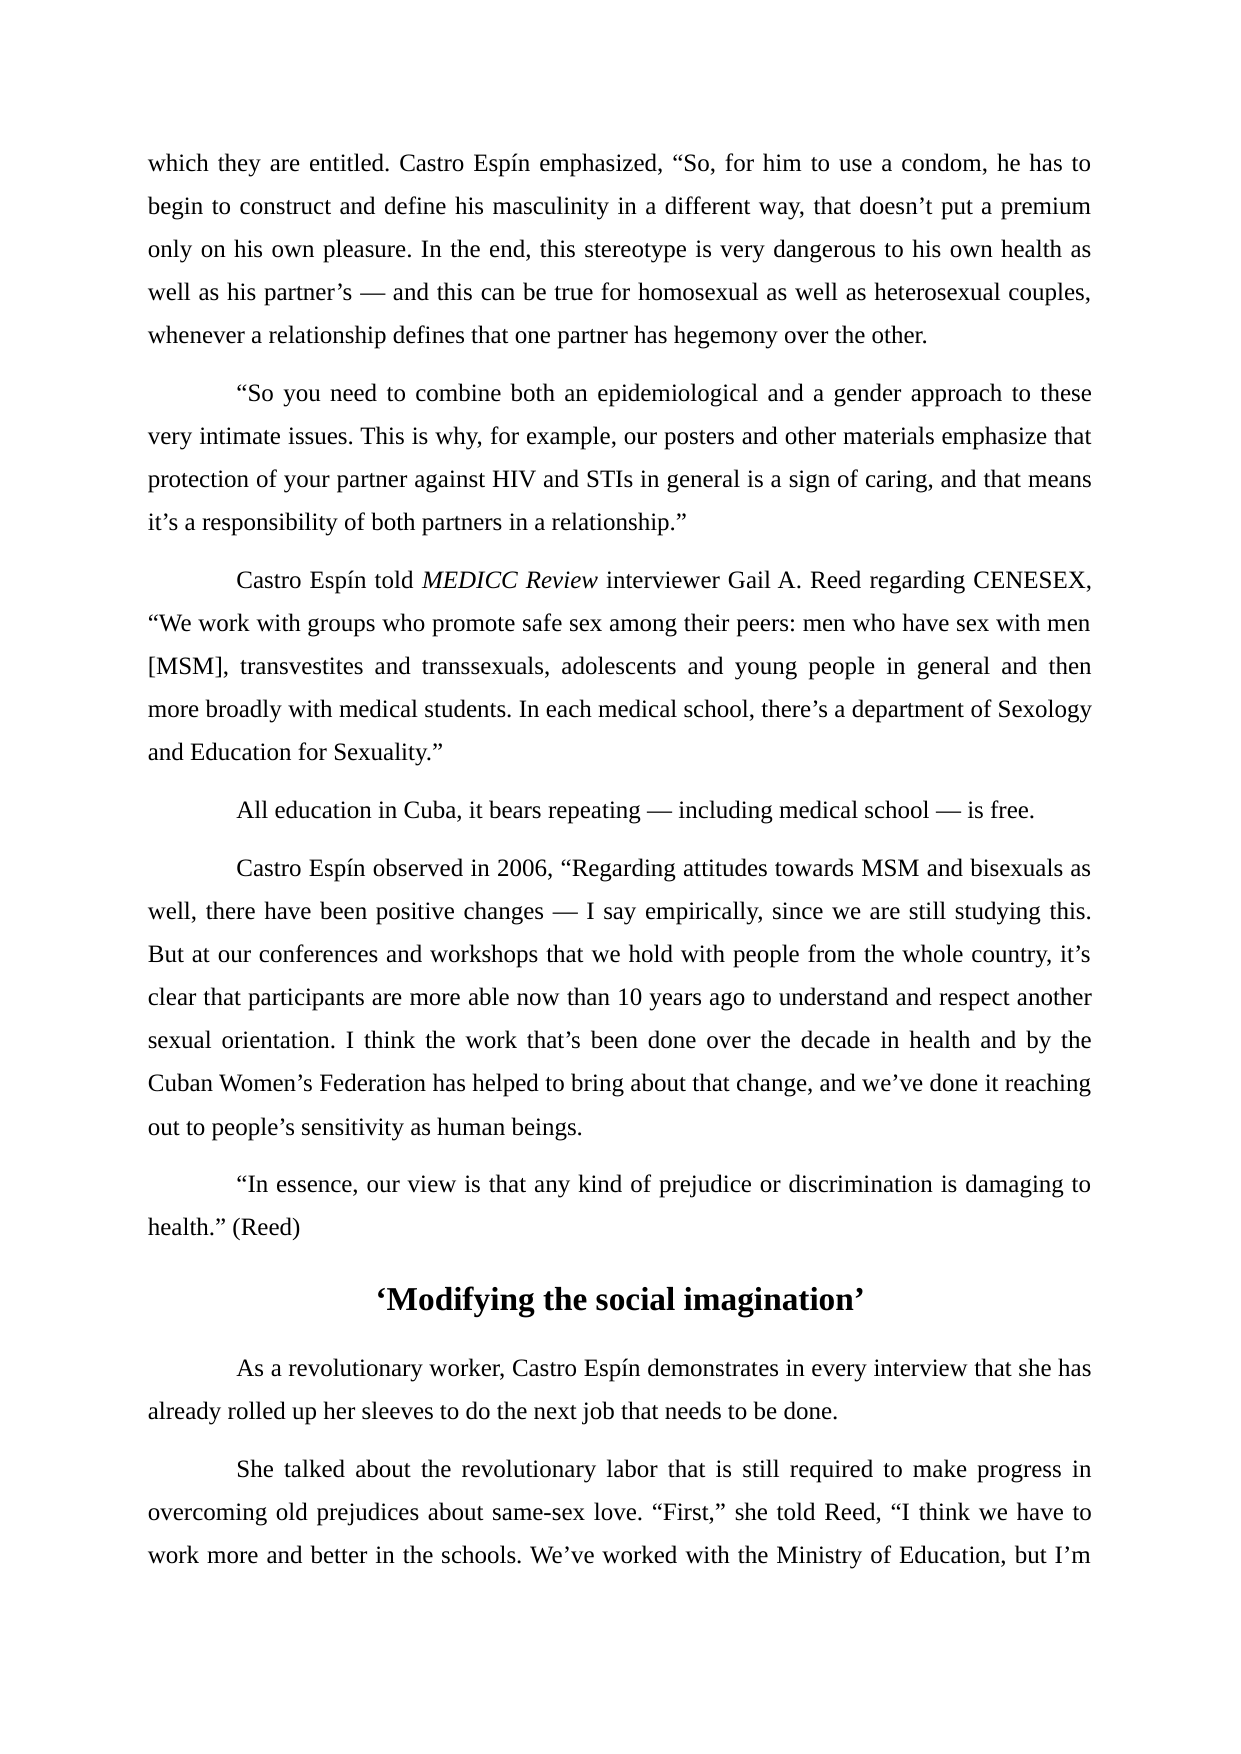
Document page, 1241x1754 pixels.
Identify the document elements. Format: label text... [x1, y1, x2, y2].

text All education in Cuba, it bears repeating — including medical school — is free. [148, 795, 1093, 824]
text which they are entitled. Castro Espín emphasized, “So, for him to use a condom, he has to begin to construct and define his masculinity in a different way, that doesn’t put a premium only on his own pleasure. In the end, this stereotype is very dangerous to his own health as well as his partner’s — and this can be true for homosexual as well as heterosexual couples, whenever a relationship defines that one partner has hegemony over the other. [148, 148, 1093, 349]
text As a revolutionary worker, Castro Espín demonstrates in every interview that she has already rolled up her sleeves to do the next job that needs to be done. [148, 1353, 1093, 1425]
text Castro Espín told MEDICC Review interviewer Gail A. Reed regarding CENESEX, “We work with groups who promote safe sex among their peers: men who have sex with men [MSM], transvestites and transsexuals, adolescents and young people in general and then more broadly with medical students. In each medical school, there’s a department of Sexology and Education for Sexuality.” [148, 565, 1093, 766]
text “In essence, our view is that any kind of prejudice or discrimination is damaging to health.” (Reed) [148, 1169, 1093, 1241]
text Castro Espín observed in 2006, “Regarding attitudes towards MSM and bisexuals as well, there have been positive changes — I say empirically, since we are still studying this. But at our conferences and workshops that we hold with people from the whole country, it’s clear that participants are more able now than 10 years ago to understand and respect another sexual orientation. I think the work that’s been done over the decade in health and by the Cuban Women’s Federation has helped to bring about that change, and we’ve done it reaching out to people’s sensitivity as human beings. [148, 853, 1093, 1140]
text “So you need to combine both an epidemiological and a gender approach to these very intimate issues. This is why, for example, our posters and other materials emphasize that protection of your partner against HIV and STIs in general is a sign of caring, and that means it’s a responsibility of both partners in a relationship.” [148, 378, 1093, 536]
subtitle ‘Modifying the social imagination’ [148, 1279, 1093, 1317]
text She talked about the revolutionary labor that is still required to make progress in overcoming old prejudices about same-sex love. “First,” she told Reed, “I think we have to work more and better in the schools. We’ve worked with the Ministry of Education, but I’m [148, 1454, 1093, 1569]
